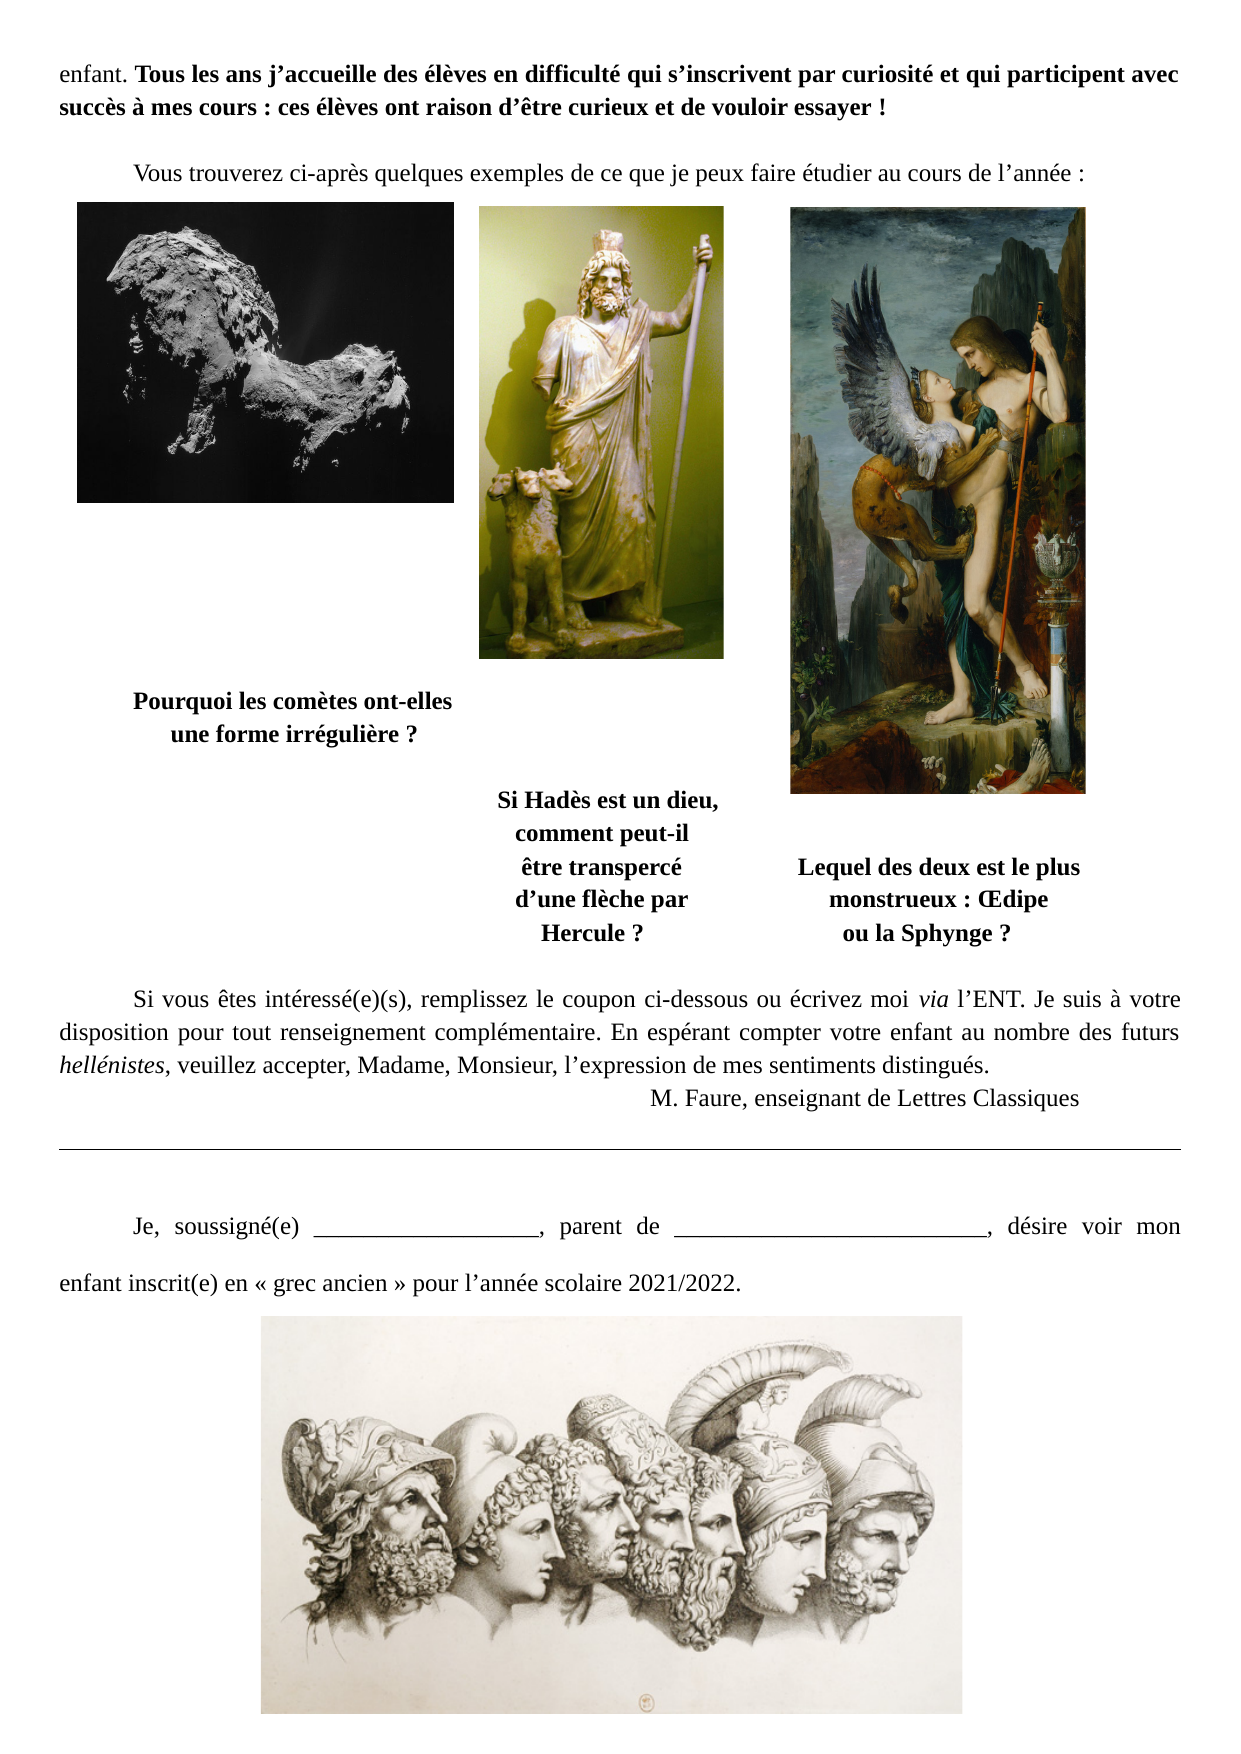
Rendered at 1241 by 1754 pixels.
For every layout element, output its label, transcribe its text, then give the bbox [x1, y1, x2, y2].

text Je, soussigné(e) __________________, parent de _________________________, désire voir mon enfant inscrit(e) en « grec ancien » pour l’année scolaire 2021/2022. [59, 1211, 1181, 1297]
text [1086, 686, 1181, 715]
picture [77, 202, 454, 503]
text Si Hadès est un dieu, [59, 786, 1181, 814]
text enfant. Tous les ans j’accueille des élèves en difficulté qui s’inscrivent par curiosité et qui participent avec succès à mes cours : ces élèves ont raison d’être curieux et de vouloir essayer ! [59, 59, 1181, 121]
text Pourquoi les comètes ont-elles [59, 686, 790, 715]
text être transpercé Lequel des deux est le plus [59, 852, 1181, 880]
picture [260, 1316, 963, 1714]
text une forme irrégulière ? [59, 719, 790, 748]
text Vous trouverez ci-après quelques exemples de ce que je peux faire étudier au cours de l’année : [59, 158, 1181, 187]
picture [479, 206, 724, 659]
text comment peut-il [59, 818, 1181, 847]
text [1086, 719, 1181, 748]
text d’une flèche par monstrueux : Œdipe [59, 884, 1181, 913]
text M. Faure, enseignant de Lettres Classiques [59, 1083, 1181, 1111]
text Si vous êtes intéressé(e)(s), remplissez le coupon ci-dessous ou écrivez moi via l’ENT. Je suis à votre disposition pour tout renseignement complémentaire. En espérant compter votre enfant au nombre des futurs hellénistes, veuillez accepter, Madame, Monsieur, l’expression de mes sentiments distingués. [59, 984, 1181, 1078]
text Hercule ? ou la Sphynge ? [59, 918, 1181, 946]
picture [790, 207, 1086, 794]
